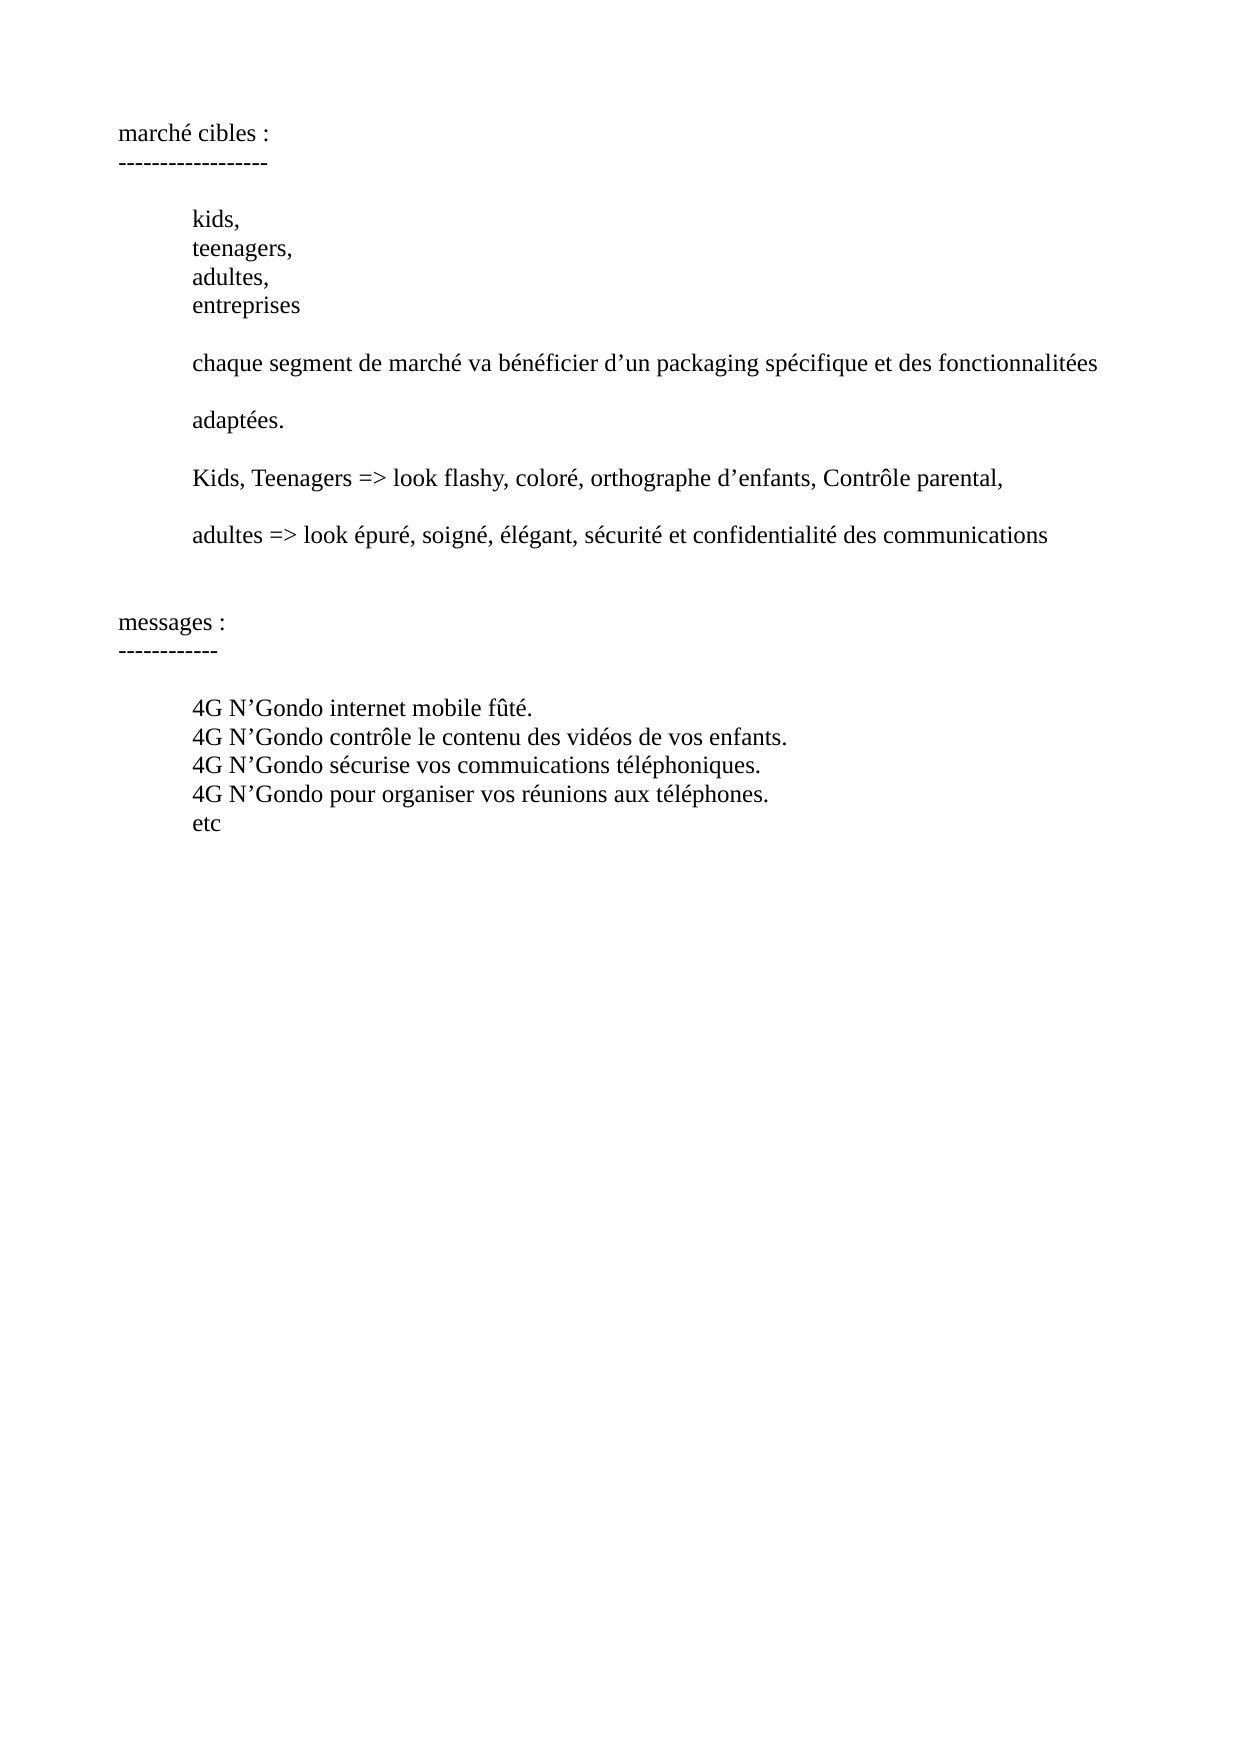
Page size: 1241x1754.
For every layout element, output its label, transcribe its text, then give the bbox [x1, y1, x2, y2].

text marché cibles : [118, 118, 1122, 147]
text 4G N’Gondo sécurise vos commuications téléphoniques. [118, 751, 1122, 779]
text Kids, Teenagers => look flashy, coloré, orthographe d’enfants, Contrôle parental, [118, 463, 1122, 492]
text teenagers, [118, 233, 1122, 262]
text etc [118, 808, 1122, 837]
text messages : [118, 607, 1122, 636]
text entreprises [118, 291, 1122, 319]
text chaque segment de marché va bénéficier d’un packaging spécifique et des fonctionnalitées [118, 348, 1122, 377]
text ------------------ [118, 147, 1122, 176]
text ------------ [118, 636, 1122, 664]
text 4G N’Gondo contrôle le contenu des vidéos de vos enfants. [118, 722, 1122, 751]
text adultes => look épuré, soigné, élégant, sécurité et confidentialité des communications [118, 521, 1122, 549]
text kids, [118, 204, 1122, 233]
text 4G N’Gondo pour organiser vos réunions aux téléphones. [118, 779, 1122, 808]
text 4G N’Gondo internet mobile fûté. [118, 693, 1122, 722]
text adaptées. [118, 406, 1122, 434]
text adultes, [118, 262, 1122, 291]
